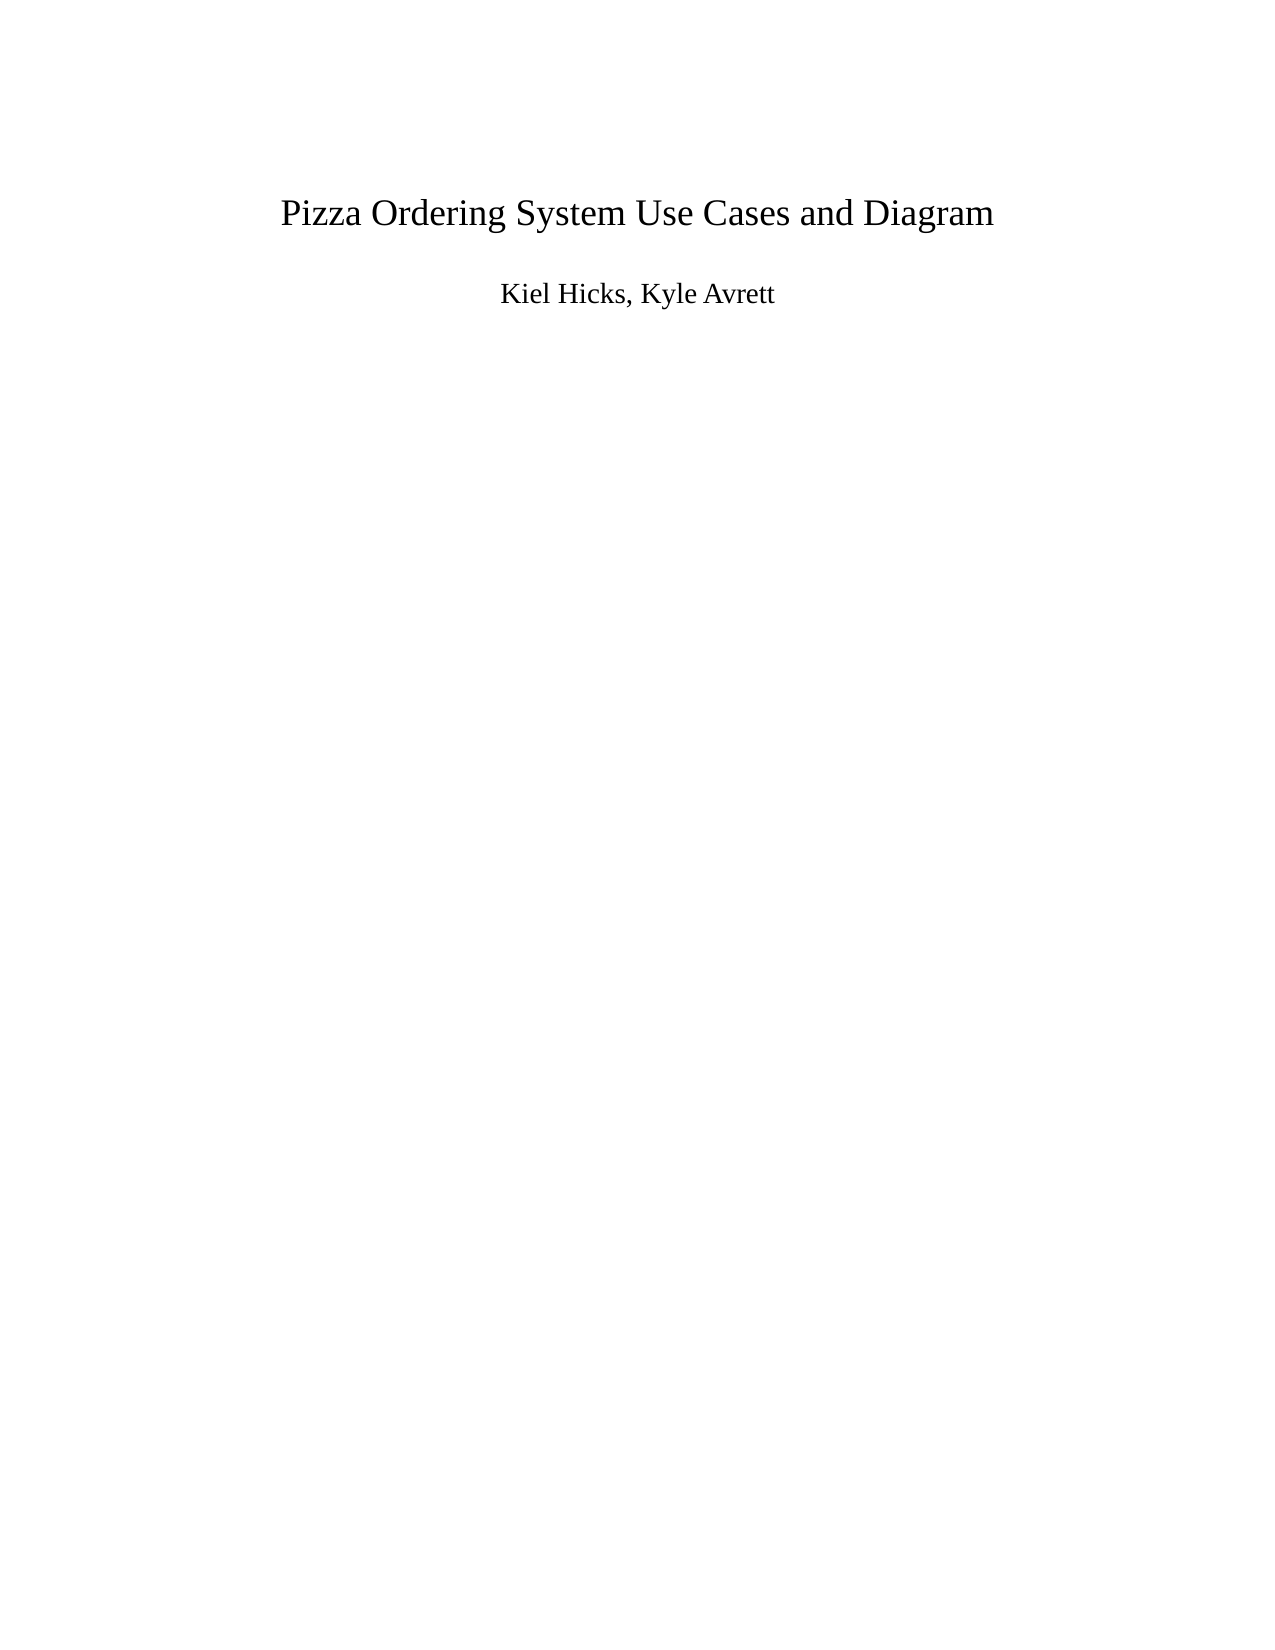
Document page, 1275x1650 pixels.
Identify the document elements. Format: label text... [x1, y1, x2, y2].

text Kiel Hicks, Kyle Avrett [118, 276, 1157, 310]
text Pizza Ordering System Use Cases and Diagram [118, 190, 1157, 233]
